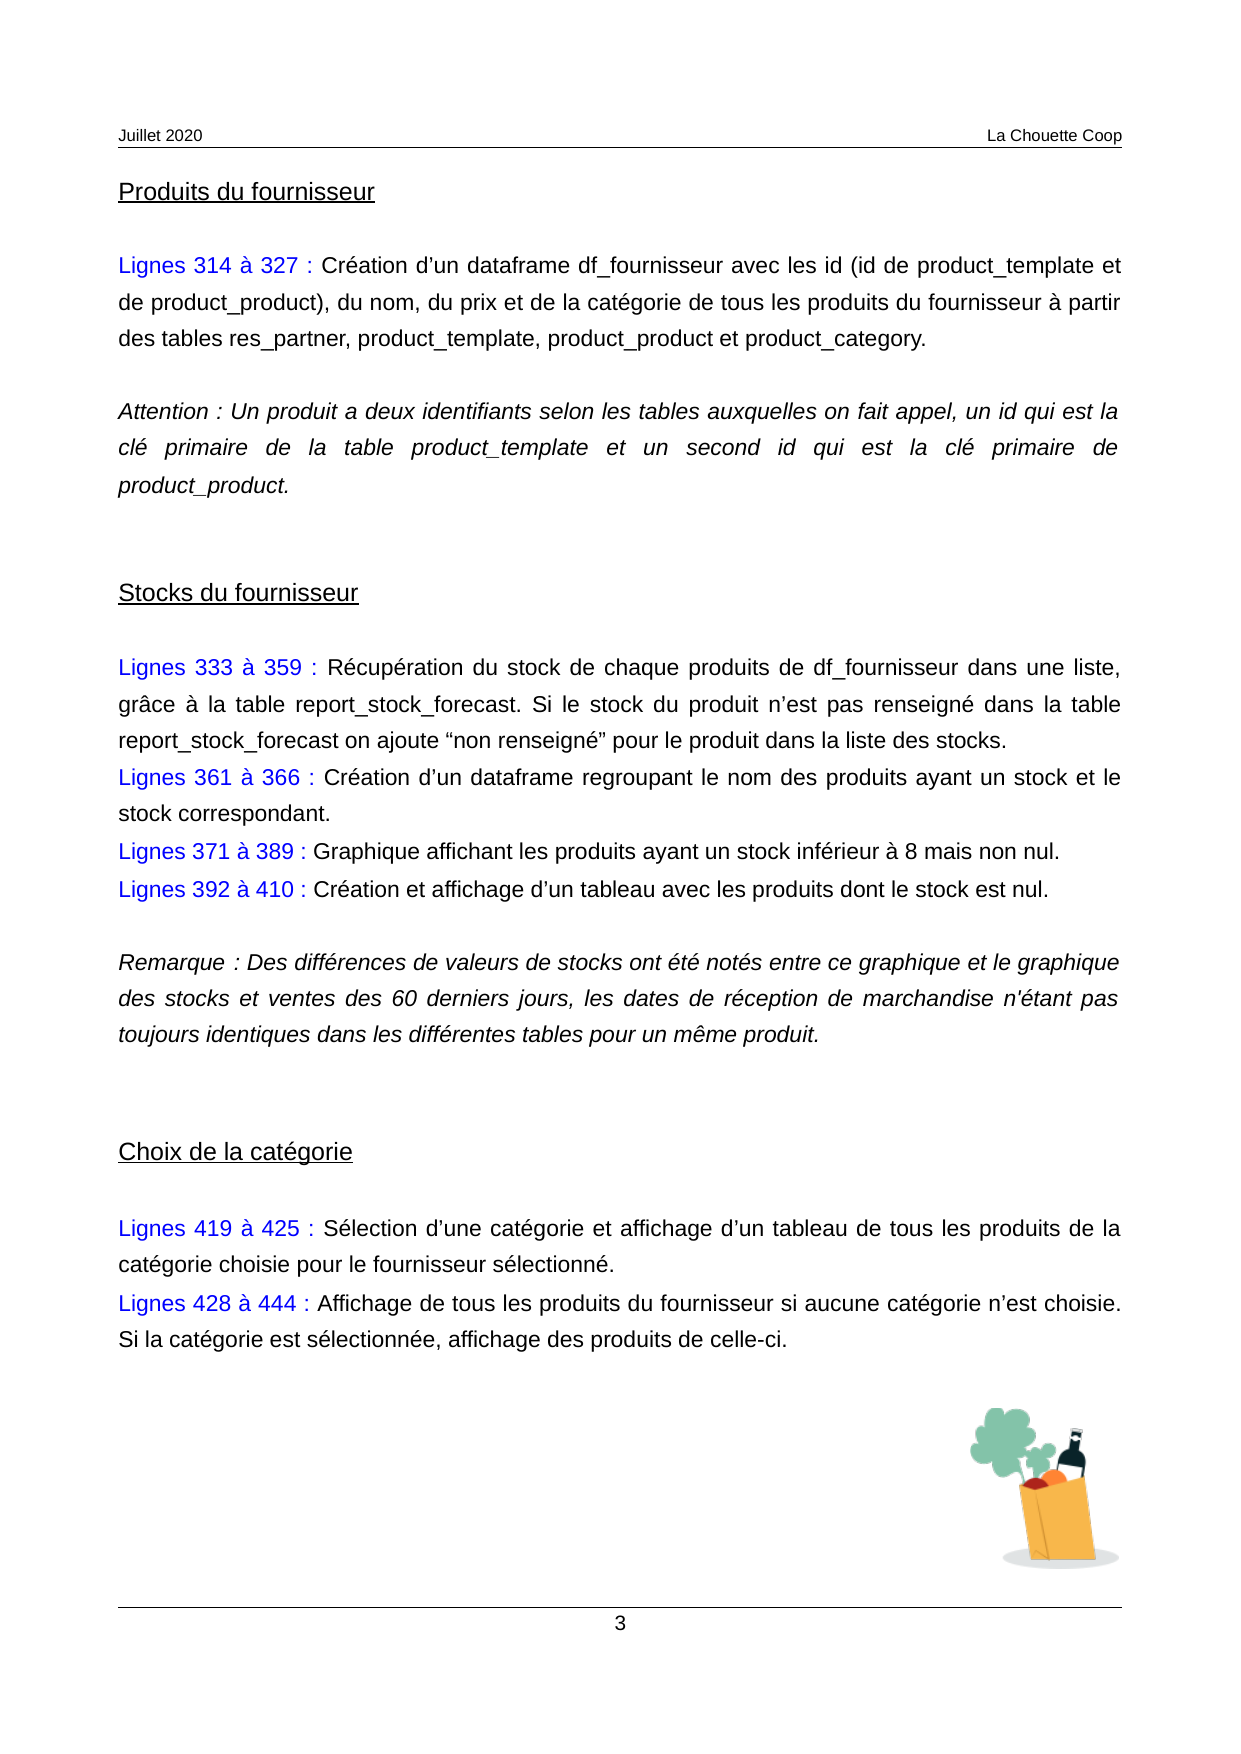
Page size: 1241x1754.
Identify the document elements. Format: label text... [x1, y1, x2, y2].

text Stocks du fournisseur [118, 578, 1122, 607]
text Lignes 392 à 410 : Création et affichage d’un tableau avec les produits dont le stock est nul. [118, 876, 1122, 902]
text Produits du fournisseur [118, 176, 1122, 205]
picture [970, 1408, 1119, 1569]
text Lignes 371 à 389 : Graphique affichant les produits ayant un stock inférieur à 8 mais non nul. [118, 836, 1122, 865]
text Lignes 333 à 359 : Récupération du stock de chaque produits de df_fournisseur dans une liste, grâce à la table report_stock_forecast. Si le stock du produit n’est pas renseigné dans la table report_stock_forecast on ajoute “non renseigné” pour le produit dans la liste des stocks. [118, 654, 1122, 753]
text Choix de la catégorie [118, 1137, 1122, 1165]
text Attention : Un produit a deux identifiants selon les tables auxquelles on fait appel, un id qui est la clé primaire de la table product_template et un second id qui est la clé primaire de product_product. [118, 398, 1122, 499]
text Lignes 361 à 366 : Création d’un dataframe regroupant le nom des produits ayant un stock et le stock correspondant. [118, 763, 1122, 826]
text Remarque : Des différences de valeurs de stocks ont été notés entre ce graphique et le graphique des stocks et ventes des 60 derniers jours, les dates de réception de marchandise n'étant pas toujours identiques dans les différentes tables pour un même produit. [118, 948, 1122, 1047]
text Lignes 428 à 444 : Affichage de tous les produits du fournisseur si aucune catégorie n’est choisie. Si la catégorie est sélectionnée, affichage des produits de celle-ci. [118, 1288, 1122, 1353]
text Lignes 419 à 425 : Sélection d’une catégorie et affichage d’un tableau de tous les produits de la catégorie choisie pour le fournisseur sélectionné. [118, 1213, 1122, 1278]
text Lignes 314 à 327 : Création d’un dataframe df_fournisseur avec les id (id de product_template et de product_product), du nom, du prix et de la catégorie de tous les produits du fournisseur à partir des tables res_partner, product_template, product_product et product_category. [118, 252, 1122, 351]
